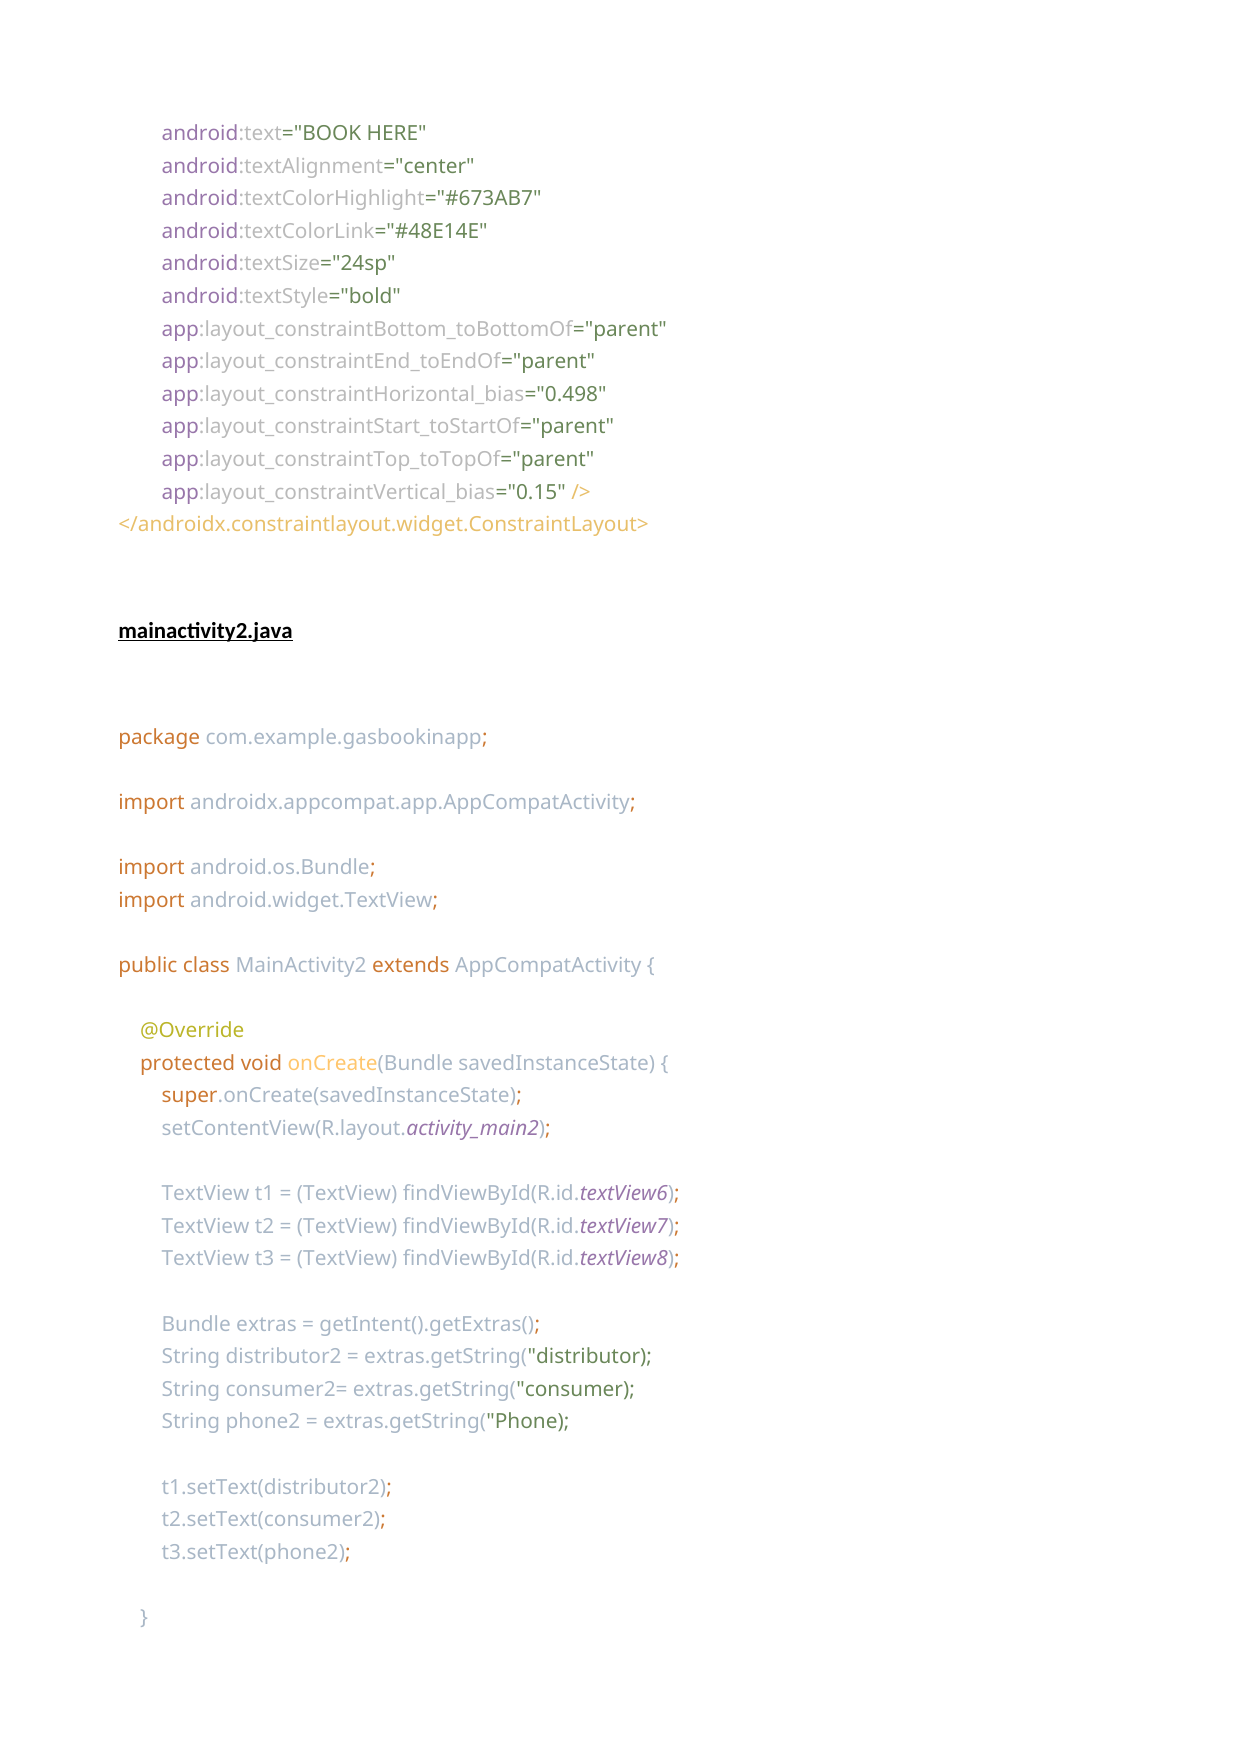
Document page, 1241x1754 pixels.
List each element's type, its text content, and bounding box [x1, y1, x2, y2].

text mainactivity2.java [118, 616, 1122, 644]
text package com.example.gasbookinapp; import androidx.appcompat.app.AppCompatActivity; import android.os.Bundle; import android.widget.TextView; public class MainActivity2 extends AppCompatActivity { @Override protected void onCreate(Bundle savedInstanceState) { super.onCreate(savedInstanceState); setContentView(R.layout.activity_main2); TextView t1 = (TextView) findViewById(R.id.textView6); TextView t2 = (TextView) findViewById(R.id.textView7); TextView t3 = (TextView) findViewById(R.id.textView8); Bundle extras = getIntent().getExtras(); String distributor2 = extras.getString("distributor); String consumer2= extras.getString("consumer); String phone2 = extras.getString("Phone); t1.setText(distributor2); t2.setText(consumer2); t3.setText(phone2); } [118, 722, 1122, 1631]
text android:text="BOOK HERE" android:textAlignment="center" android:textColorHighlight="#673AB7" android:textColorLink="#48E14E" android:textSize="24sp" android:textStyle="bold" app:layout_constraintBottom_toBottomOf="parent" app:layout_constraintEnd_toEndOf="parent" app:layout_constraintHorizontal_bias="0.498" app:layout_constraintStart_toStartOf="parent" app:layout_constraintTop_toTopOf="parent" app:layout_constraintVertical_bias="0.15" /> </androidx.constraintlayout.widget.ConstraintLayout> [118, 118, 1122, 538]
